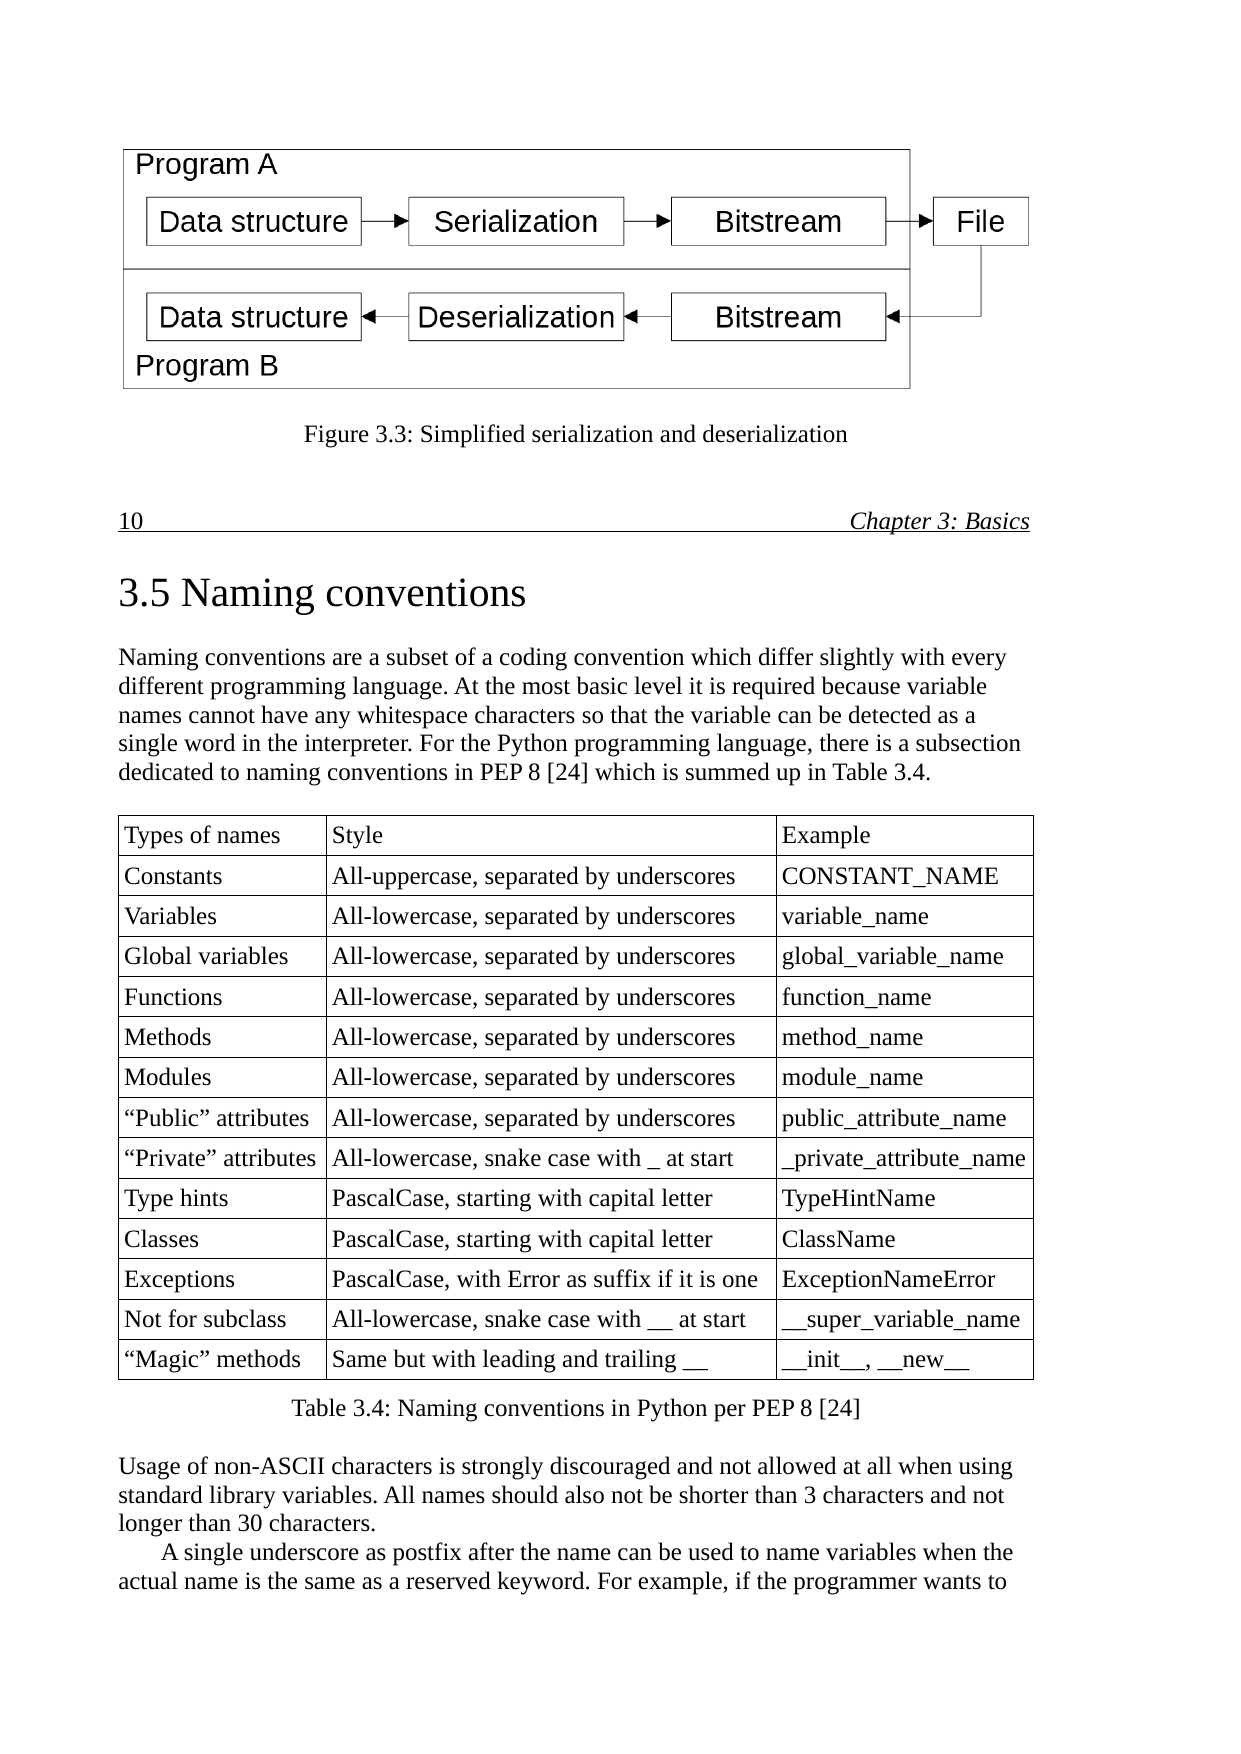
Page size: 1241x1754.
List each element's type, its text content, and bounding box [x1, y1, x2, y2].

text Figure 3.3: Simplified serialization and deserialization [118, 419, 1033, 448]
table_cell PascalCase, starting with capital letter [327, 1179, 776, 1218]
table_cell ClassName [777, 1219, 1033, 1258]
table_cell “Public” attributes [119, 1098, 326, 1137]
table_cell Type hints [119, 1179, 326, 1218]
subtitle 3.5 Naming conventions [118, 567, 1033, 615]
picture [118, 143, 1034, 391]
table_cell PascalCase, starting with capital letter [327, 1219, 776, 1258]
text Usage of non-ASCII characters is strongly discouraged and not allowed at all when using standard library variables. All names should also not be shorter than 3 characters and not longer than 30 characters. [118, 1451, 1033, 1537]
text A single underscore as postfix after the name can be used to name variables when the actual name is the same as a reserved keyword. For example, if the programmer wants to [118, 1537, 1033, 1595]
table_cell PascalCase, with Error as suffix if it is one [327, 1259, 776, 1298]
table_cell “Magic” methods [119, 1340, 326, 1379]
table_cell CONSTANT_NAME [777, 856, 1033, 895]
table_cell Variables [119, 896, 326, 936]
table_cell Modules [119, 1058, 326, 1097]
table_cell All-lowercase, snake case with _ at start [327, 1138, 776, 1177]
table_header Style [327, 816, 776, 855]
table_cell All-lowercase, separated by underscores [327, 1017, 776, 1057]
table_cell Functions [119, 977, 326, 1016]
table_cell “Private” attributes [119, 1138, 326, 1177]
text Table 3.4: Naming conventions in Python per PEP 8 [24] [118, 1393, 1033, 1422]
table_cell All-lowercase, separated by underscores [327, 977, 776, 1016]
table_cell Methods [119, 1017, 326, 1057]
table_cell Global variables [119, 937, 326, 976]
table_cell ExceptionNameError [777, 1259, 1033, 1298]
table_cell __init__, __new__ [777, 1340, 1033, 1379]
table_header Types of names [119, 816, 326, 855]
table_cell Same but with leading and trailing __ [327, 1340, 776, 1379]
table_cell All-lowercase, separated by underscores [327, 937, 776, 976]
table_header Example [777, 816, 1033, 855]
table_cell All-uppercase, separated by underscores [327, 856, 776, 895]
table_cell Constants [119, 856, 326, 895]
table_cell _private_attribute_name [777, 1138, 1033, 1177]
table_cell function_name [777, 977, 1033, 1016]
table_cell TypeHintName [777, 1179, 1033, 1218]
table_cell All-lowercase, separated by underscores [327, 896, 776, 936]
table_cell variable_name [777, 896, 1033, 936]
text 10 Chapter 3: Basics [118, 506, 1033, 534]
table_cell Classes [119, 1219, 326, 1258]
table_cell Not for subclass [119, 1300, 326, 1339]
table_cell Exceptions [119, 1259, 326, 1298]
table_cell __super_variable_name [777, 1300, 1033, 1339]
table_cell module_name [777, 1058, 1033, 1097]
table_cell All-lowercase, snake case with __ at start [327, 1300, 776, 1339]
table_cell All-lowercase, separated by underscores [327, 1058, 776, 1097]
table_cell All-lowercase, separated by underscores [327, 1098, 776, 1137]
table_cell public_attribute_name [777, 1098, 1033, 1137]
table_cell method_name [777, 1017, 1033, 1057]
text Naming conventions are a subset of a coding convention which differ slightly with every different programming language. At the most basic level it is required because variable names cannot have any whitespace characters so that the variable can be detected as a single word in the interpreter. For the Python programming language, there is a subsection dedicated to naming conventions in PEP 8 [24] which is summed up in Table 3.4. [118, 642, 1033, 786]
table_cell global_variable_name [777, 937, 1033, 976]
